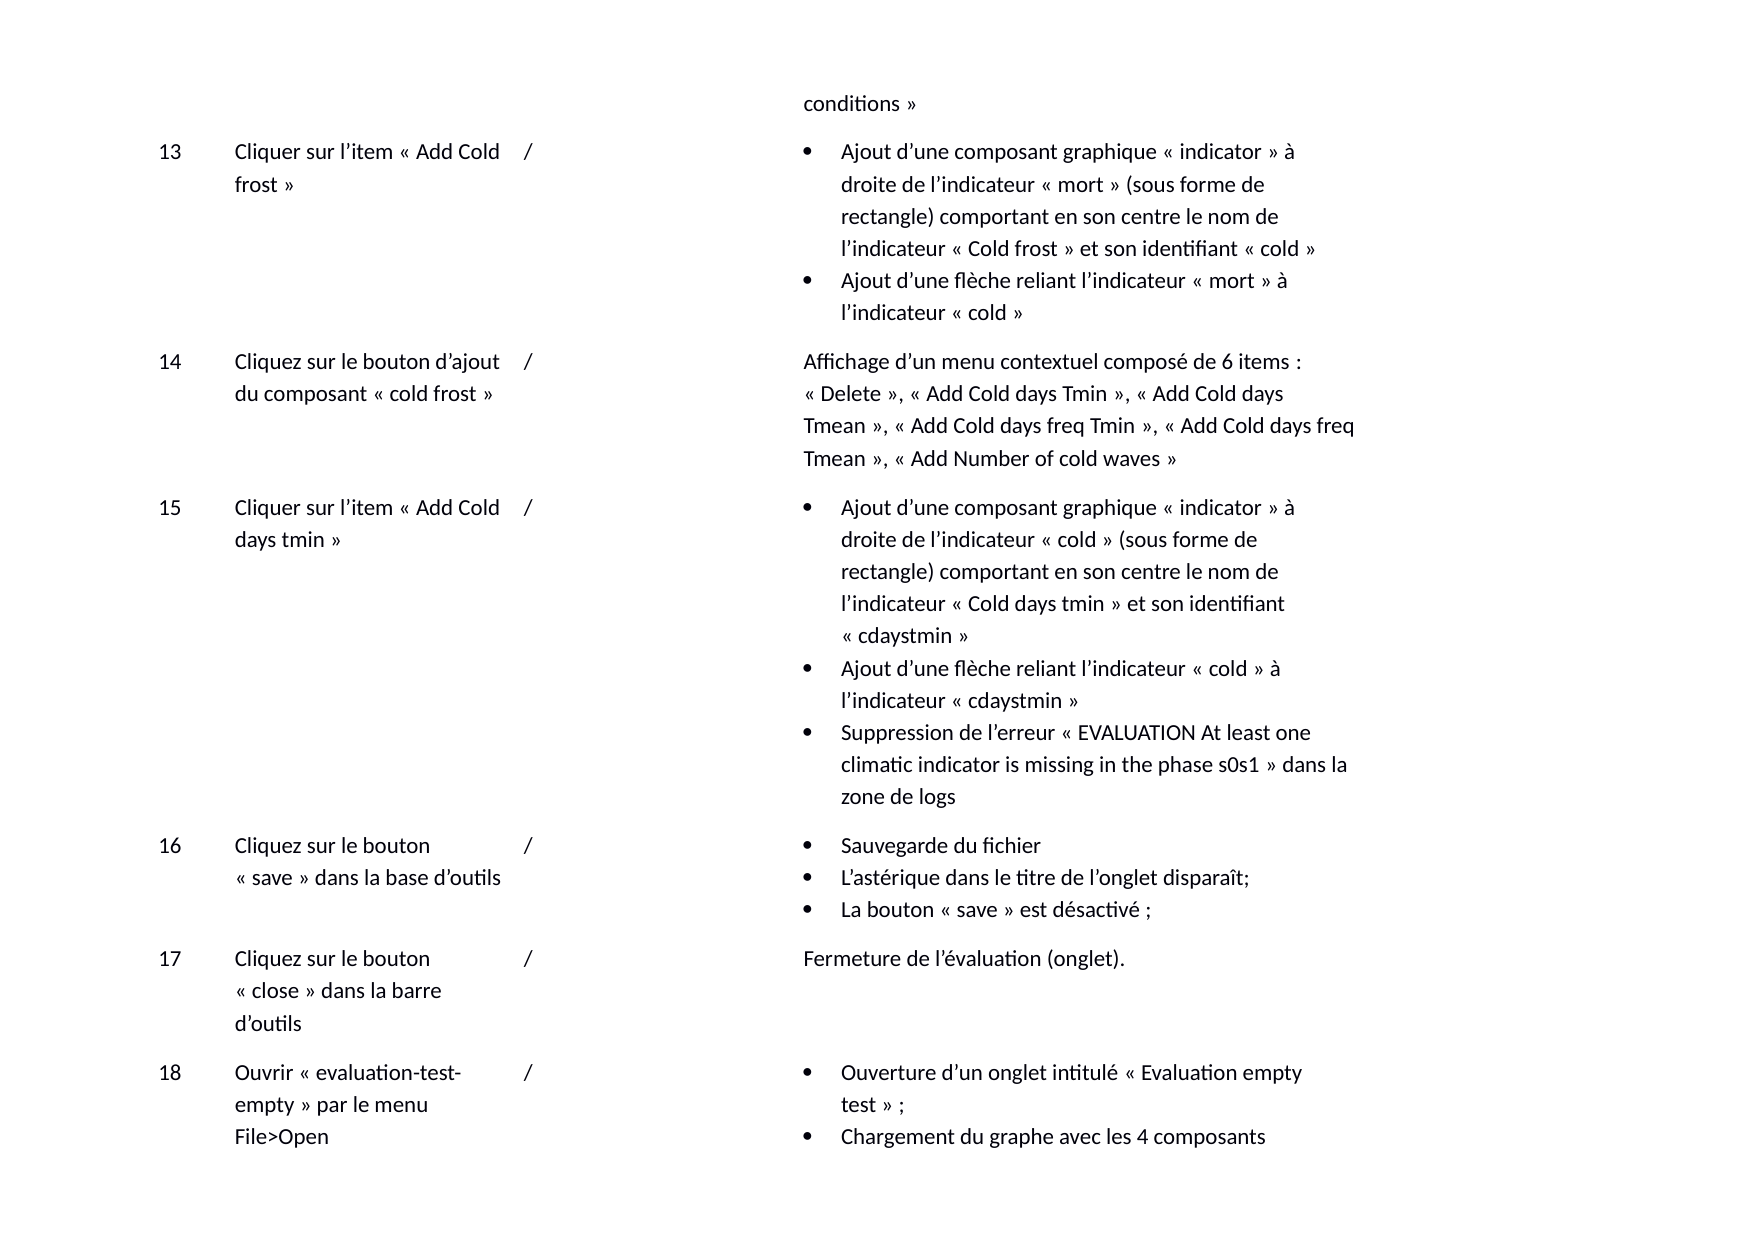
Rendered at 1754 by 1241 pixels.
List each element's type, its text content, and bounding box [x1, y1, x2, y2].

table_cell [1367, 831, 1597, 944]
table_cell 16 [147, 831, 223, 944]
table_cell [513, 89, 792, 137]
table_cell [1367, 945, 1597, 1058]
table_cell conditions » [792, 89, 1367, 137]
table_cell [1367, 493, 1597, 831]
table_cell Cliquez sur le bouton d’ajout du composant « cold frost » [223, 347, 512, 493]
table_cell Sauvegarde du fichier L’astérique dans le titre de l’onglet disparaît; La bouton « save » est désactivé ; [792, 831, 1367, 944]
table_cell Cliquez sur le bouton « save » dans la base d’outils [223, 831, 512, 944]
table_cell 15 [147, 493, 223, 831]
table_cell / [513, 493, 792, 831]
table_cell Cliquez sur le bouton « close » dans la barre d’outils [223, 945, 512, 1058]
table_cell [1367, 138, 1597, 347]
table_cell 18 [147, 1058, 223, 1171]
table_cell [1367, 89, 1597, 137]
table_cell 13 [147, 138, 223, 347]
table_cell 14 [147, 347, 223, 493]
table_cell [1367, 1058, 1597, 1171]
table_cell / [513, 1058, 792, 1171]
table_cell [147, 89, 223, 137]
table_cell Ajout d’une composant graphique « indicator » à droite de l’indicateur « mort » (sous forme de rectangle) comportant en son centre le nom de l’indicateur « Cold frost » et son identifiant « cold » Ajout d’une flèche reliant l’indicateur « mort » à l’indicateur « cold » [792, 138, 1367, 347]
table_cell Cliquer sur l’item « Add Cold days tmin » [223, 493, 512, 831]
table_cell Affichage d’un menu contextuel composé de 6 items : « Delete », « Add Cold days Tmin », « Add Cold days Tmean », « Add Cold days freq Tmin », « Add Cold days freq Tmean », « Add Number of cold waves » [792, 347, 1367, 493]
table_cell Ouvrir « evaluation-test-empty » par le menu File>Open [223, 1058, 512, 1171]
table_cell / [513, 831, 792, 944]
table_cell Ouverture d’un onglet intitulé « Evaluation empty test » ; Chargement du graphe avec les 4 composants graphiques en ligne reliés par des flèches (« s0s1 » -> « mort » -> « cold » -> « daystmin » Dans la barre d’outils, tous les boutons sont actifs sauf les boutons « properties » et « save » [792, 1058, 1367, 1171]
table_cell / [513, 347, 792, 493]
table_cell [223, 89, 512, 137]
table_cell Cliquer sur l’item « Add Cold frost » [223, 138, 512, 347]
table_cell / [513, 138, 792, 347]
table_cell / [513, 945, 792, 1058]
table_cell Ajout d’une composant graphique « indicator » à droite de l’indicateur « cold » (sous forme de rectangle) comportant en son centre le nom de l’indicateur « Cold days tmin » et son identifiant « cdaystmin » Ajout d’une flèche reliant l’indicateur « cold » à l’indicateur « cdaystmin » Suppression de l’erreur « EVALUATION At least one climatic indicator is missing in the phase s0s1 » dans la zone de logs [792, 493, 1367, 831]
table_cell 17 [147, 945, 223, 1058]
table_cell Fermeture de l’évaluation (onglet). [792, 945, 1367, 1058]
table_cell [1367, 347, 1597, 493]
